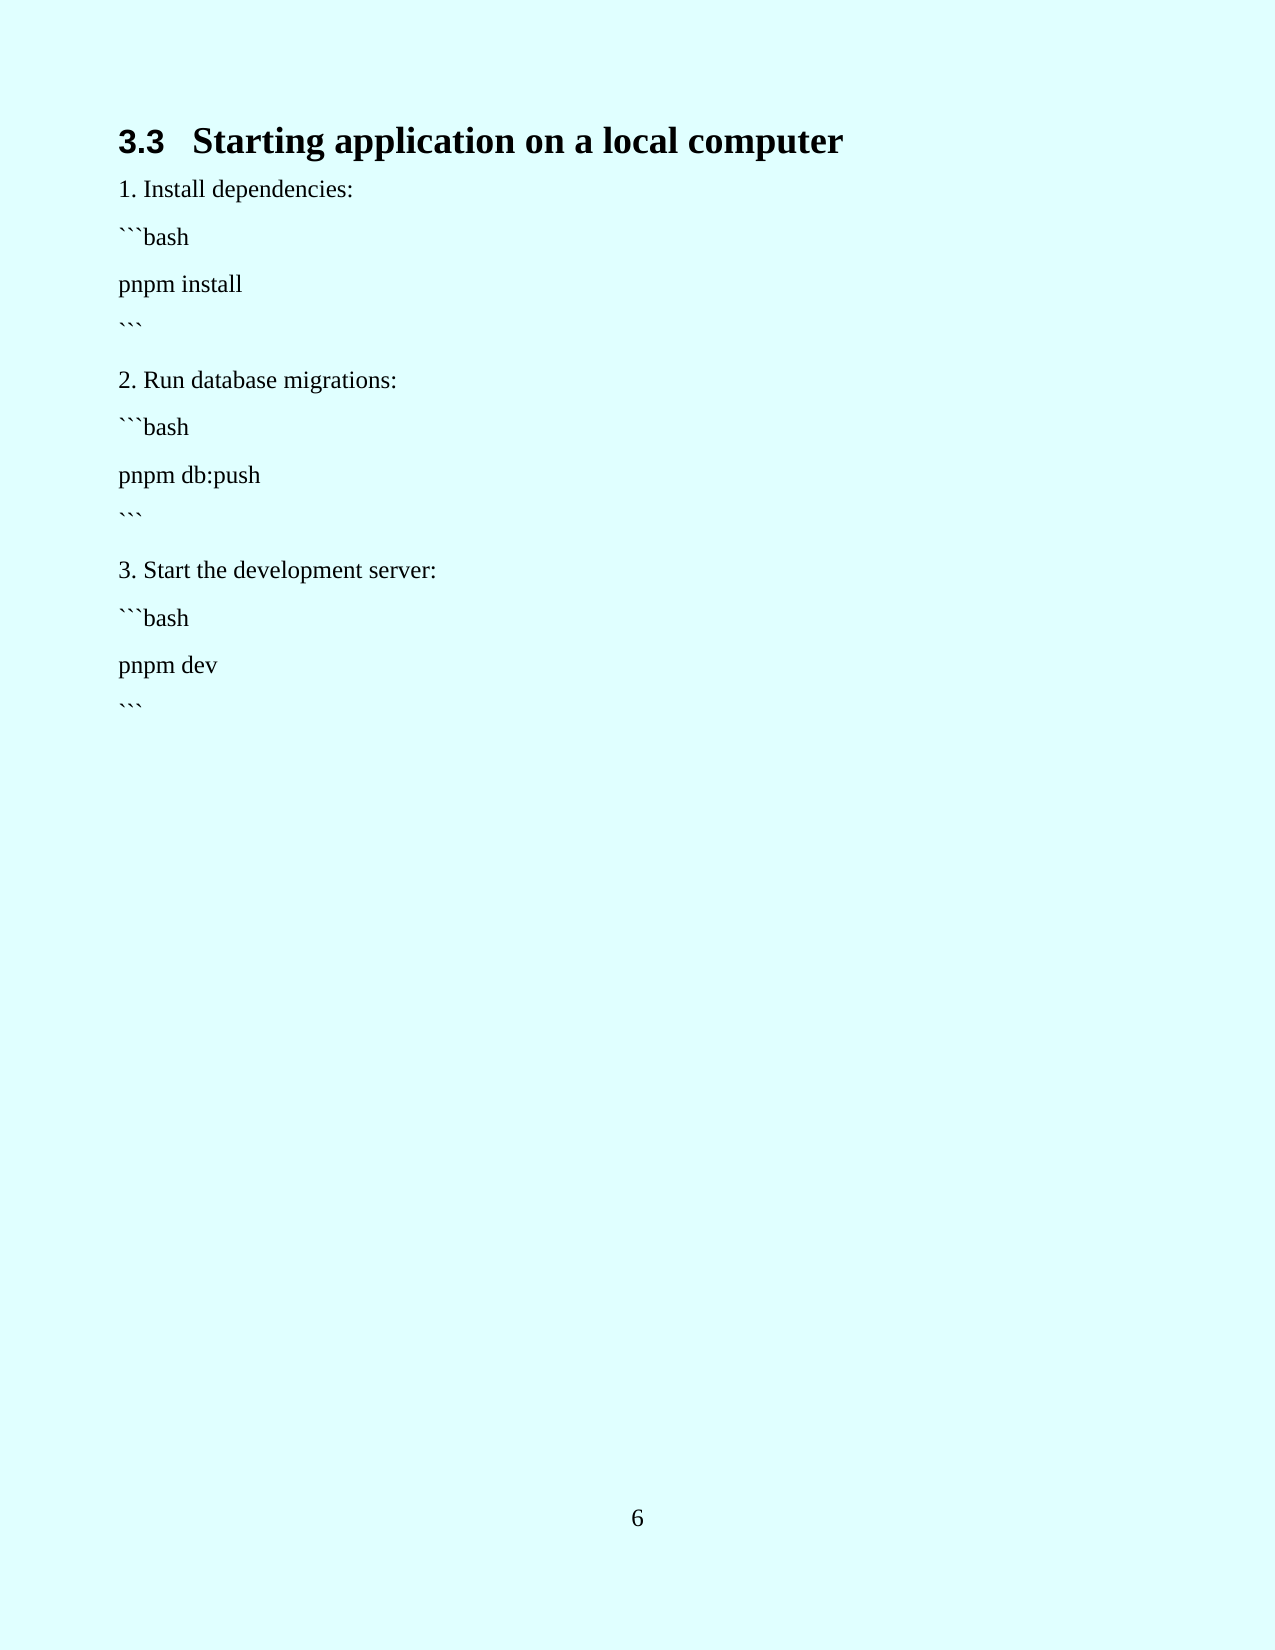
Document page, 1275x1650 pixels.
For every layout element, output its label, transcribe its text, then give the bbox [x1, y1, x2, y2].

text ``` [118, 317, 1157, 346]
subtitle Starting application on a local computer [118, 118, 1157, 162]
text ``` [118, 698, 1157, 727]
text ``` [118, 507, 1157, 536]
text pnpm db:push [118, 460, 1157, 489]
text ```bash [118, 222, 1157, 251]
text pnpm dev [118, 650, 1157, 679]
text 1. Install dependencies: [118, 174, 1157, 203]
text 2. Run database migrations: [118, 365, 1157, 393]
text 3. Start the development server: [118, 555, 1157, 584]
text ```bash [118, 412, 1157, 441]
text ```bash [118, 603, 1157, 631]
text pnpm install [118, 269, 1157, 298]
